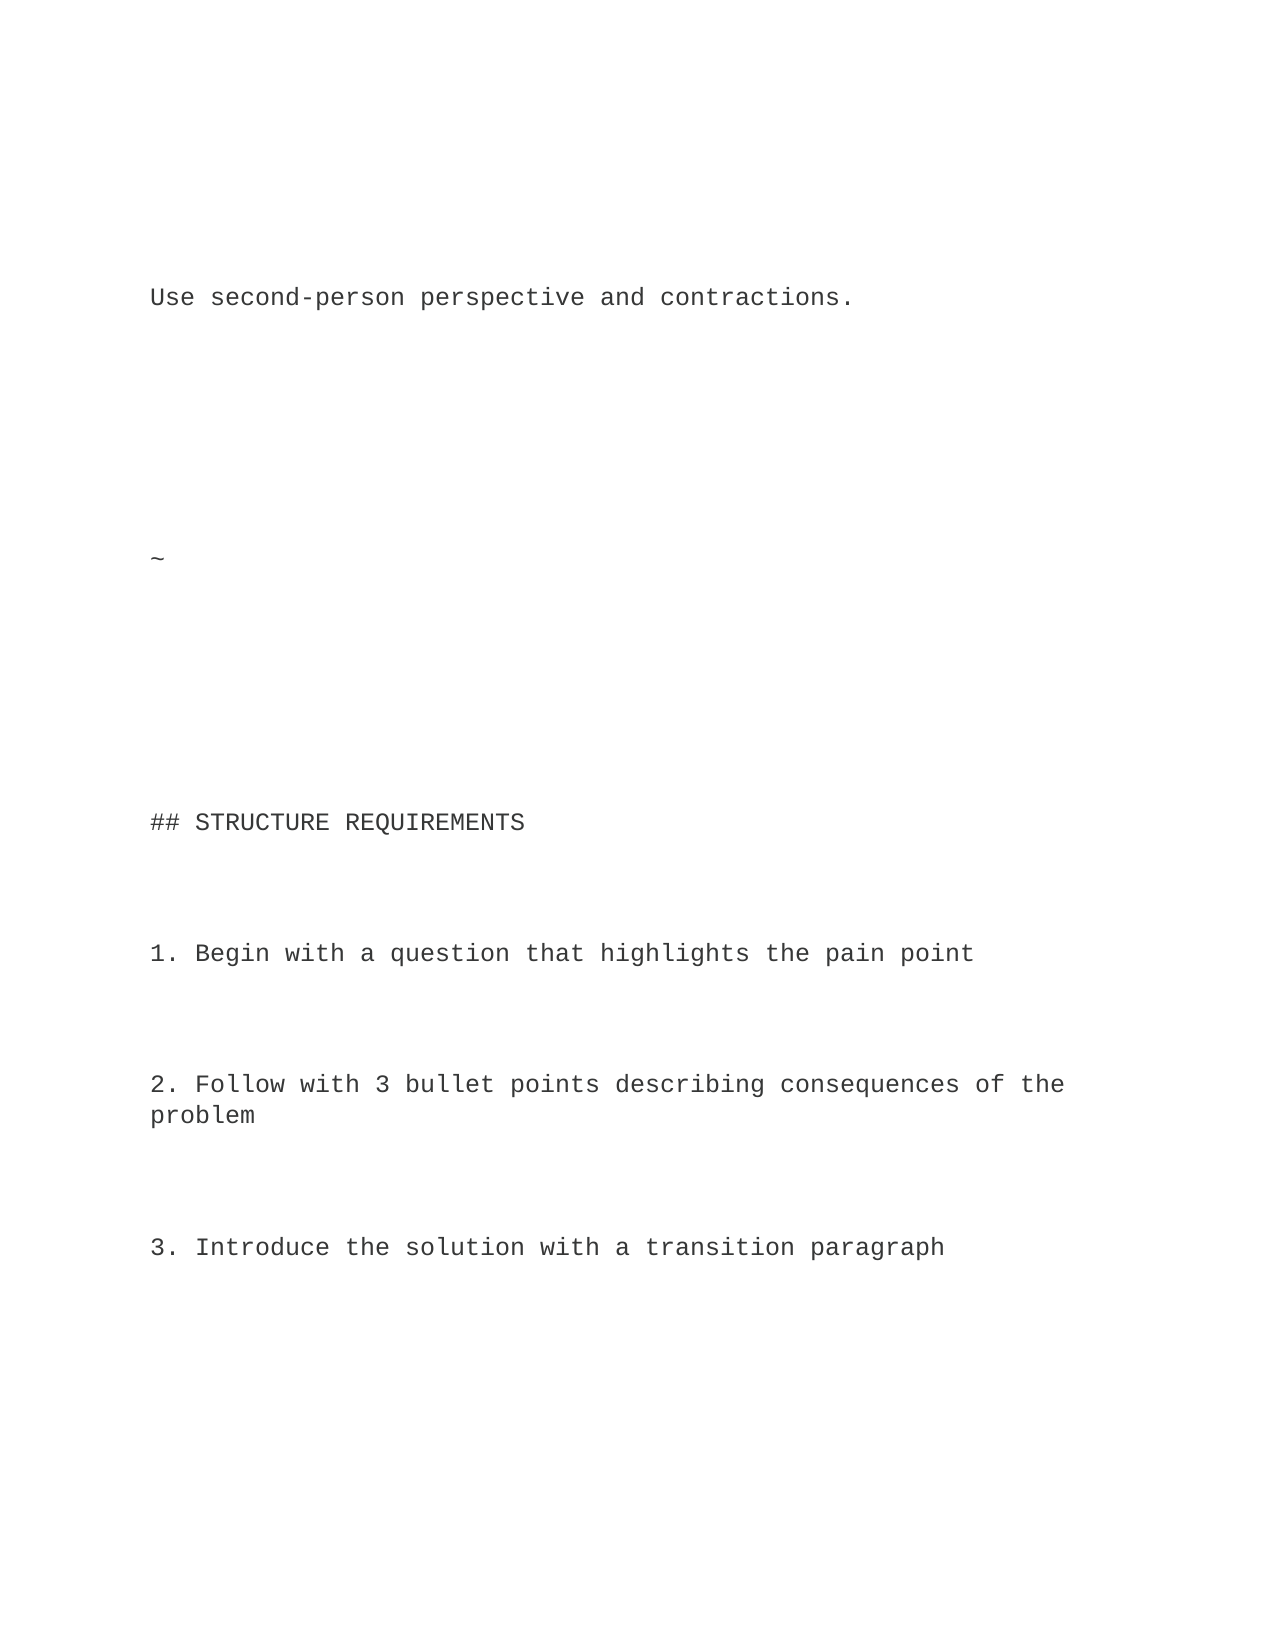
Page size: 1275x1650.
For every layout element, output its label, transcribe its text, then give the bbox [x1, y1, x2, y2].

text 1. Begin with a question that highlights the pain point [150, 937, 1125, 969]
text Use second-person perspective and contractions. [150, 281, 1125, 312]
text 2. Follow with 3 bullet points describing consequences of the problem [150, 1069, 1125, 1131]
text ## STRUCTURE REQUIREMENTS [150, 806, 1125, 837]
text 3. Introduce the solution with a transition paragraph [150, 1231, 1125, 1262]
text ~ [150, 544, 1125, 575]
